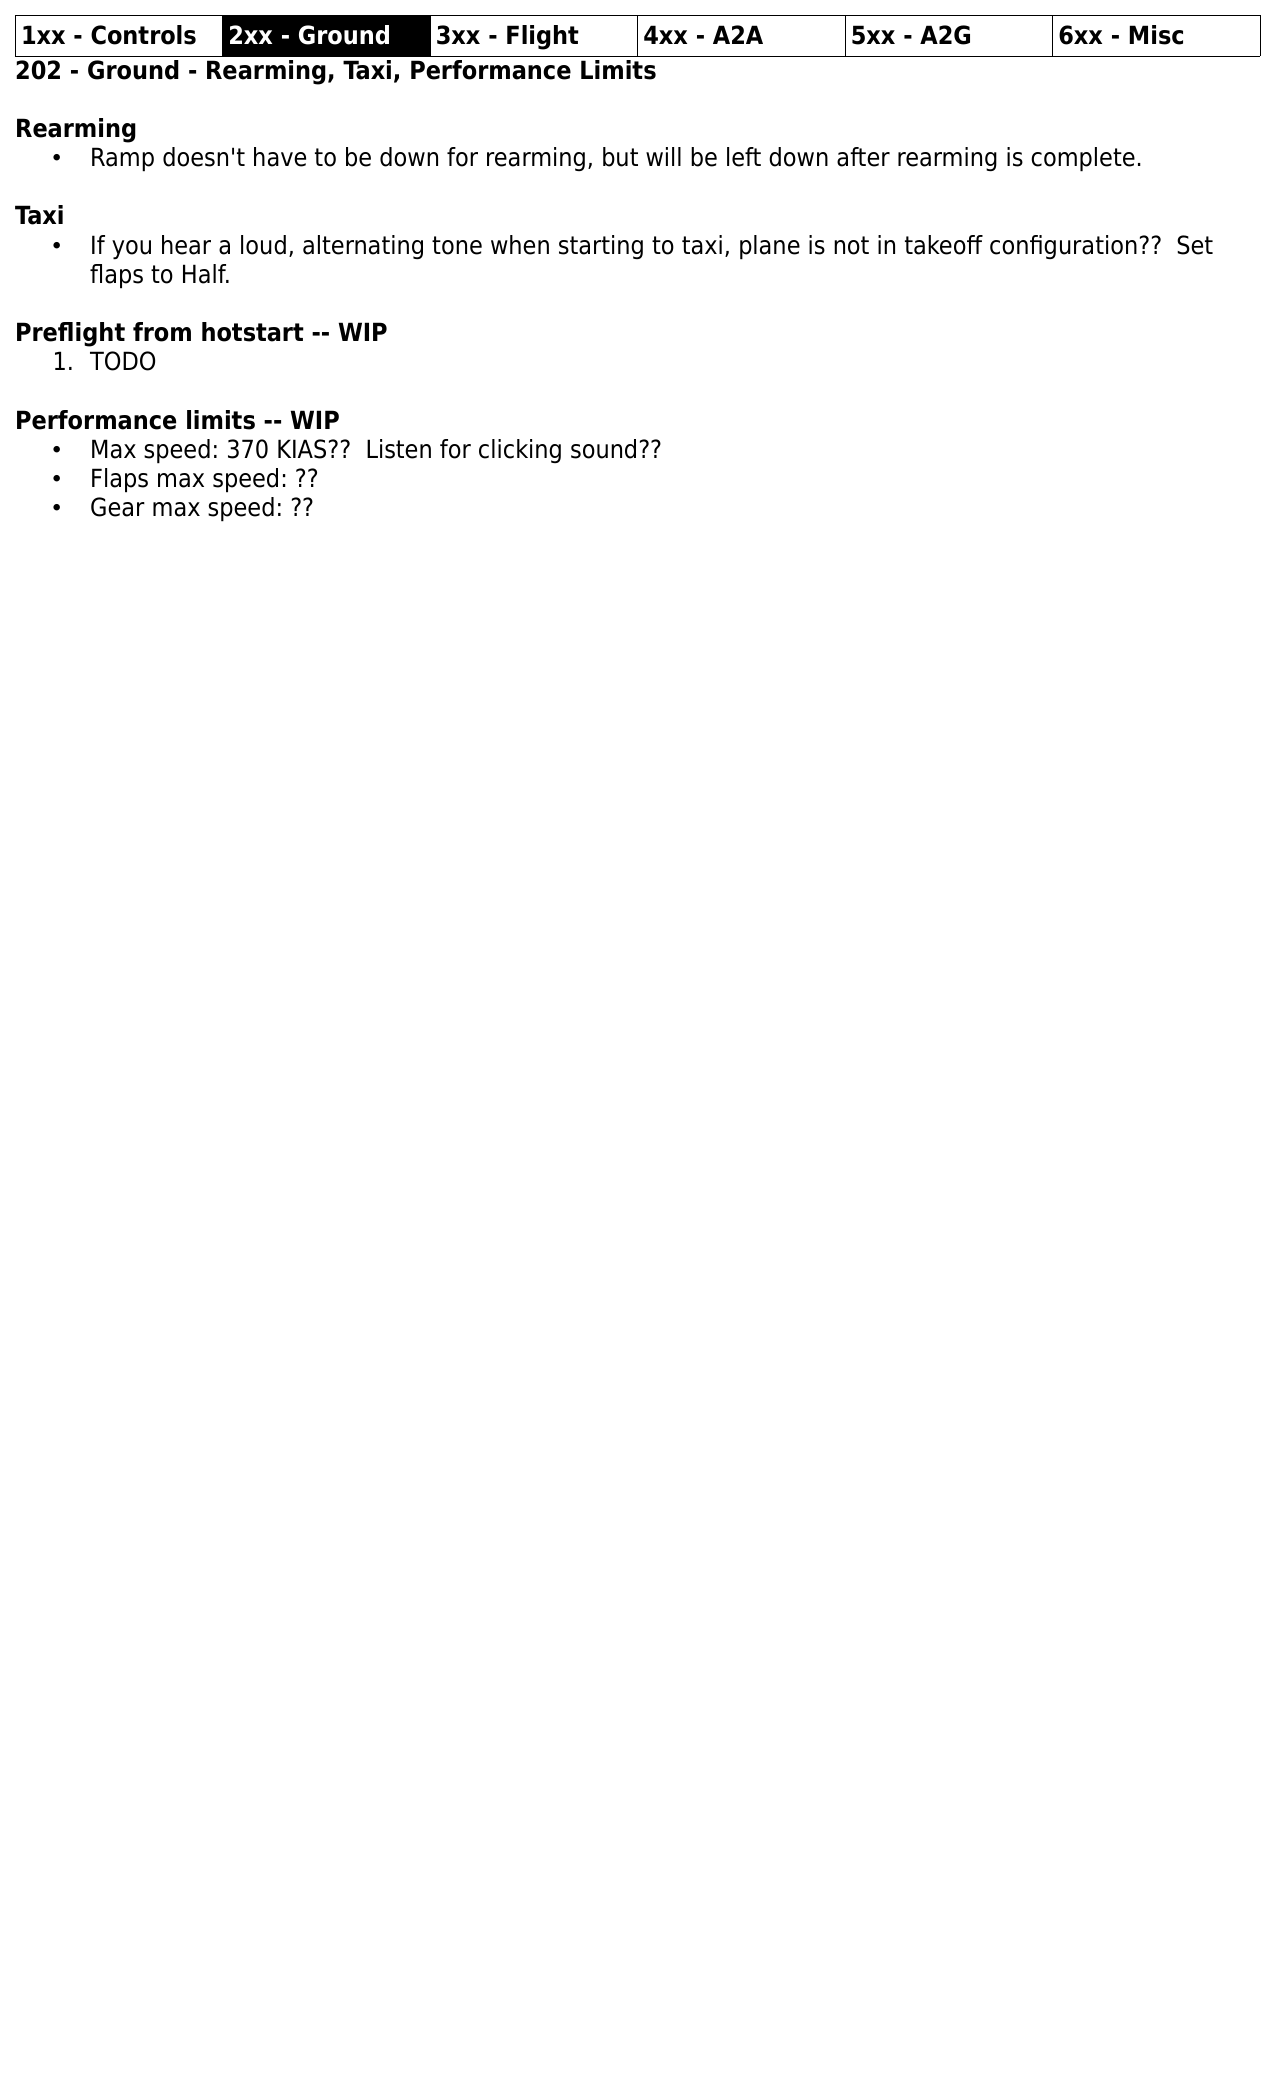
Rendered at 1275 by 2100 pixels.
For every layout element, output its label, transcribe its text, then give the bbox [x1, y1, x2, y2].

list TODO [52, 347, 1260, 377]
table_header 1xx - Controls [16, 16, 222, 56]
text Preflight from hotstart -- WIP [15, 318, 1260, 347]
list Ramp doesn't have to be down for rearming, but will be left down after rearming is complete. [52, 143, 1260, 172]
text 202 - Ground - Rearming, Taxi, Performance Limits [15, 57, 1260, 85]
table_header 5xx - A2G [846, 16, 1052, 56]
list Max speed: 370 KIAS?? Listen for clicking sound?? [52, 435, 1260, 464]
table_header 3xx - Flight [431, 16, 637, 56]
list Flaps max speed: ?? [52, 464, 1260, 493]
list If you hear a loud, alternating tone when starting to taxi, plane is not in takeoff configuration?? Set flaps to Half. [52, 231, 1260, 289]
text Performance limits -- WIP [15, 406, 1260, 435]
table_header 4xx - A2A [638, 16, 845, 56]
text Taxi [15, 202, 1260, 231]
text Rearming [15, 114, 1260, 143]
list Gear max speed: ?? [52, 493, 1260, 522]
table_header 2xx - Ground [223, 16, 430, 56]
table_header 6xx - Misc [1053, 16, 1260, 56]
